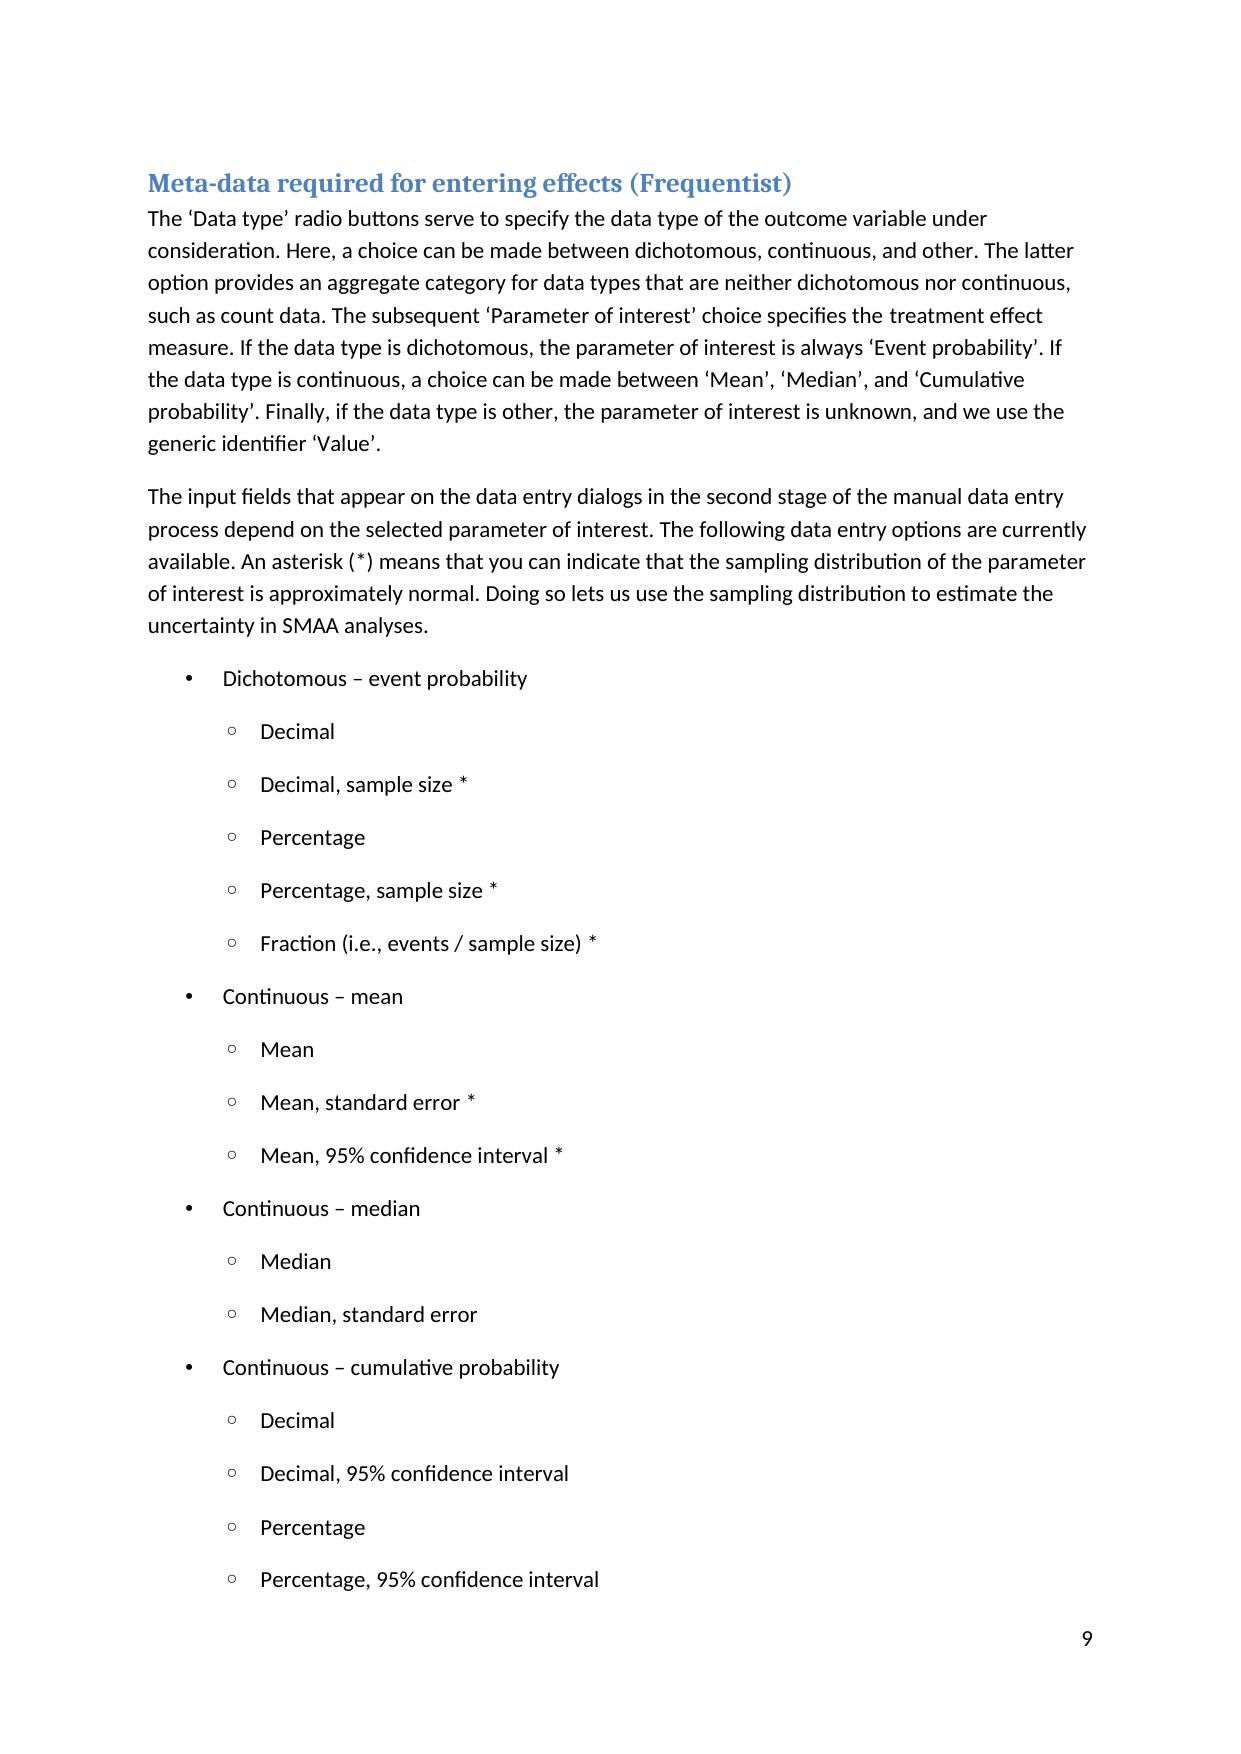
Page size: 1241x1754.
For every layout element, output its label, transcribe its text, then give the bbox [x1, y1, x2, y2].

subtitle Meta-data required for entering effects (Frequentist) [148, 168, 1093, 199]
list Fraction (i.e., events / sample size) * [223, 929, 1093, 957]
list Decimal [223, 1407, 1093, 1434]
list Dichotomous – event probability [185, 664, 1093, 692]
list Median [223, 1247, 1093, 1276]
list Percentage [223, 1513, 1093, 1541]
list Percentage, 95% confidence interval [223, 1566, 1093, 1594]
list Decimal, sample size * [223, 770, 1093, 798]
list Mean, standard error * [223, 1088, 1093, 1116]
list Mean, 95% confidence interval * [223, 1141, 1093, 1169]
text The input fields that appear on the data entry dialogs in the second stage of the manual data entry process depend on the selected parameter of interest. The following data entry options are currently available. An asterisk (*) means that you can indicate that the sampling distribution of the parameter of interest is approximately normal. Doing so lets us use the sampling distribution to estimate the uncertainty in SMAA analyses. [148, 482, 1093, 639]
list Continuous – mean [185, 982, 1093, 1010]
list Percentage [223, 823, 1093, 851]
list Decimal [223, 717, 1093, 745]
list Median, standard error [223, 1301, 1093, 1328]
list Continuous – median [185, 1194, 1093, 1222]
list Percentage, sample size * [223, 876, 1093, 904]
text The ‘Data type’ radio buttons serve to specify the data type of the outcome variable under consideration. Here, a choice can be made between dichotomous, continuous, and other. The latter option provides an aggregate category for data types that are neither dichotomous nor continuous, such as count data. The subsequent ‘Parameter of interest’ choice specifies the treatment effect measure. If the data type is dichotomous, the parameter of interest is always ‘Event probability’. If the data type is continuous, a choice can be made between ‘Mean’, ‘Median’, and ‘Cumulative probability’. Finally, if the data type is other, the parameter of interest is unknown, and we use the generic identifier ‘Value’. [148, 204, 1093, 457]
list Decimal, 95% confidence interval [223, 1459, 1093, 1488]
list Mean [223, 1035, 1093, 1063]
list Continuous – cumulative probability [185, 1353, 1093, 1382]
